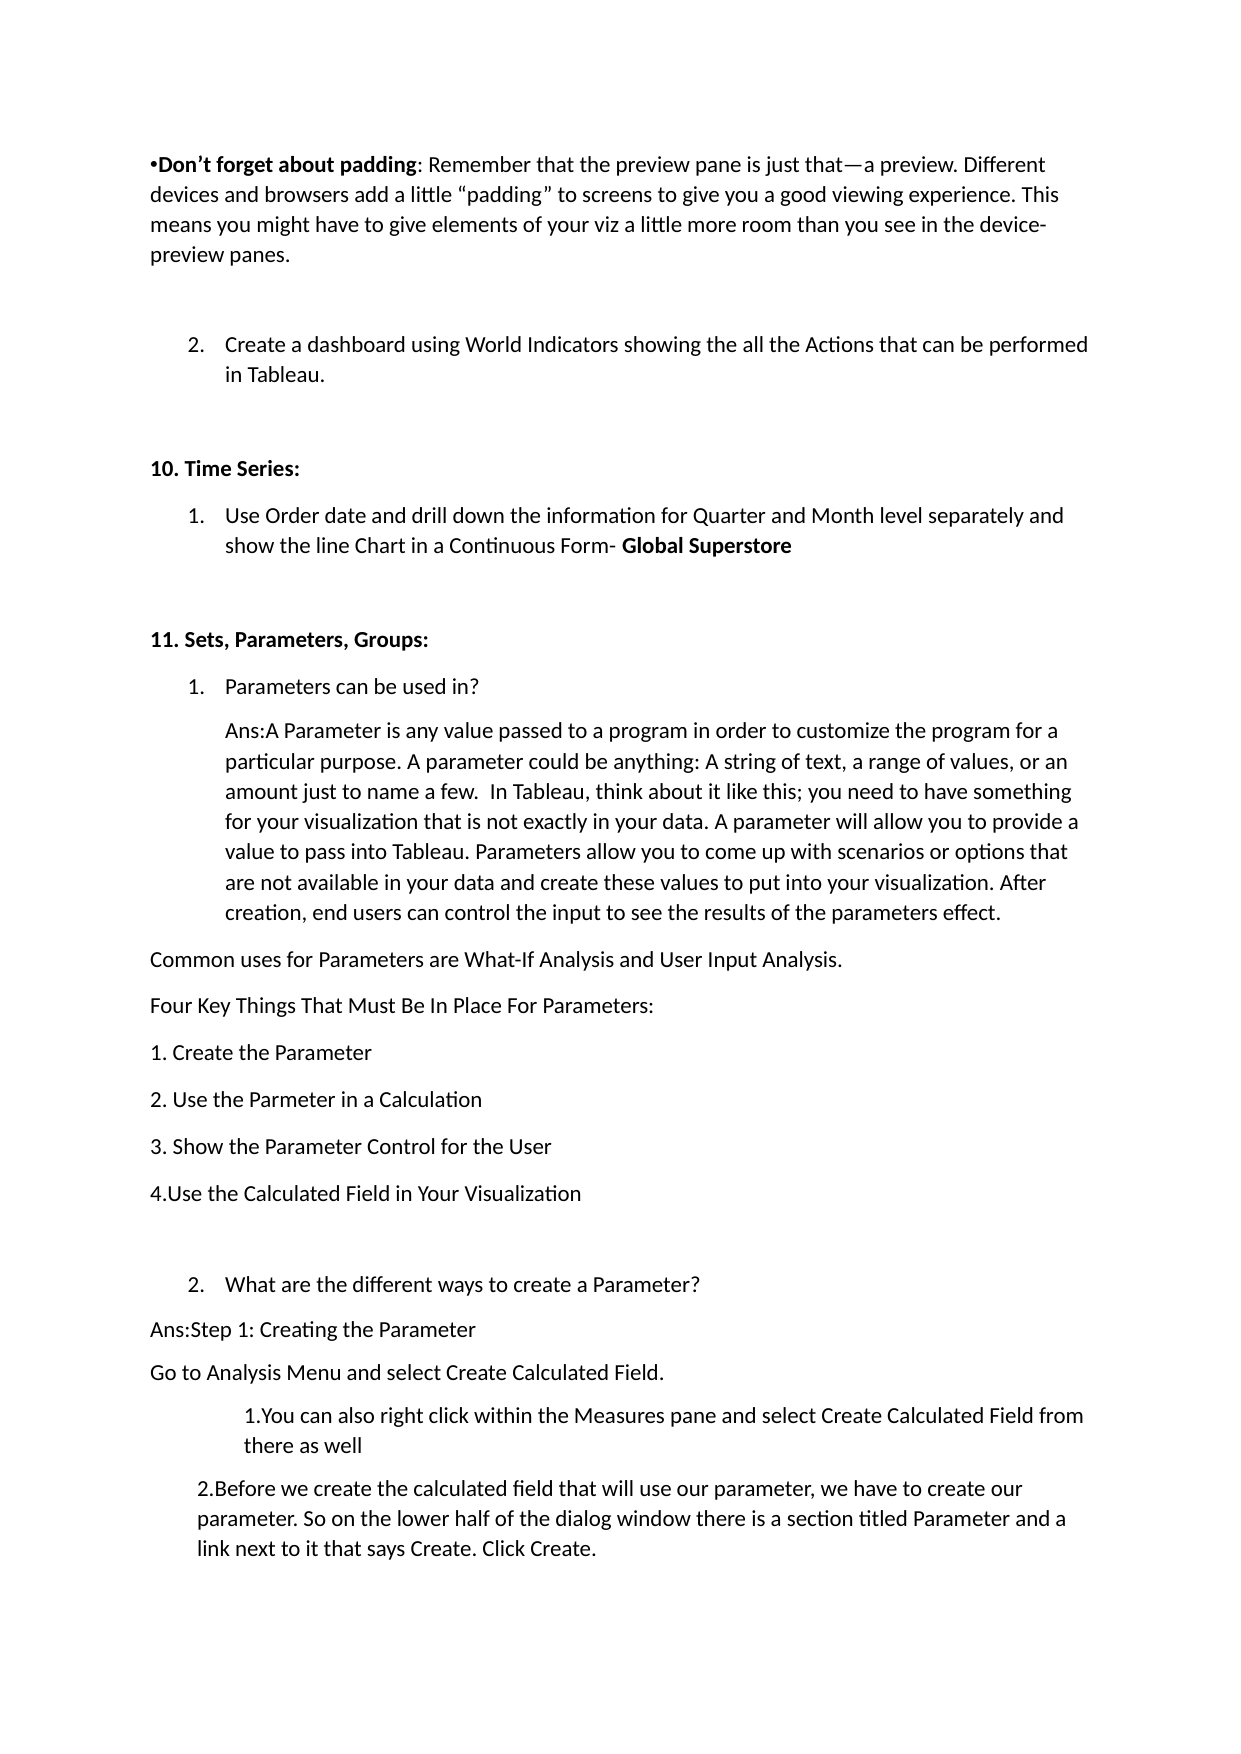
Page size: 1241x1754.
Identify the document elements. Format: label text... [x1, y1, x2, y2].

text 11. Sets, Parameters, Groups: [150, 625, 1090, 653]
text 3. Show the Parameter Control for the User [150, 1132, 1090, 1160]
text Go to Analysis Menu and select Create Calculated Field. [150, 1358, 1090, 1386]
list Use Order date and drill down the information for Quarter and Month level separately and show the line Chart in a Continuous Form- Global Superstore [187, 501, 1090, 559]
list Don’t forget about padding: Remember that the preview pane is just that—a preview. Different devices and browsers add a little “padding” to screens to give you a good viewing experience. This means you might have to give elements of your viz a little more room than you see in the device-preview panes. [150, 150, 1090, 269]
list What are the different ways to create a Parameter? [187, 1271, 1090, 1299]
list Before we create the calculated field that will use our parameter, we have to create our parameter. So on the lower half of the dialog window there is a section titled Parameter and a link next to it that says Create. Click Create. [150, 1474, 1090, 1562]
text 2. Use the Parmeter in a Calculation [150, 1085, 1090, 1113]
text 1. Create the Parameter [150, 1038, 1090, 1066]
list Parameters can be used in? [187, 672, 1090, 700]
text 4.Use the Calculated Field in Your Visualization [150, 1179, 1090, 1207]
text Common uses for Parameters are What-If Analysis and User Input Analysis. [150, 945, 1090, 973]
list Create a dashboard using World Indicators showing the all the Actions that can be performed in Tableau. [187, 330, 1090, 388]
text Ans:Step 1: Creating the Parameter [150, 1315, 1090, 1343]
text Four Key Things That Must Be In Place For Parameters: [150, 992, 1090, 1019]
list Ans:A Parameter is any value passed to a program in order to customize the program for a particular purpose. A parameter could be anything: A string of text, a range of values, or an amount just to name a few. In Tableau, think about it like this; you need to have something for your visualization that is not exactly in your data. A parameter will allow you to provide a value to pass into Tableau. Parameters allow you to come up with scenarios or options that are not available in your data and create these values to put into your visualization. After creation, end users can control the input to see the results of the parameters effect. [187, 717, 1090, 926]
text 10. Time Series: [150, 454, 1090, 482]
list You can also right click within the Measures pane and select Create Calculated Field from there as well [150, 1401, 1090, 1459]
